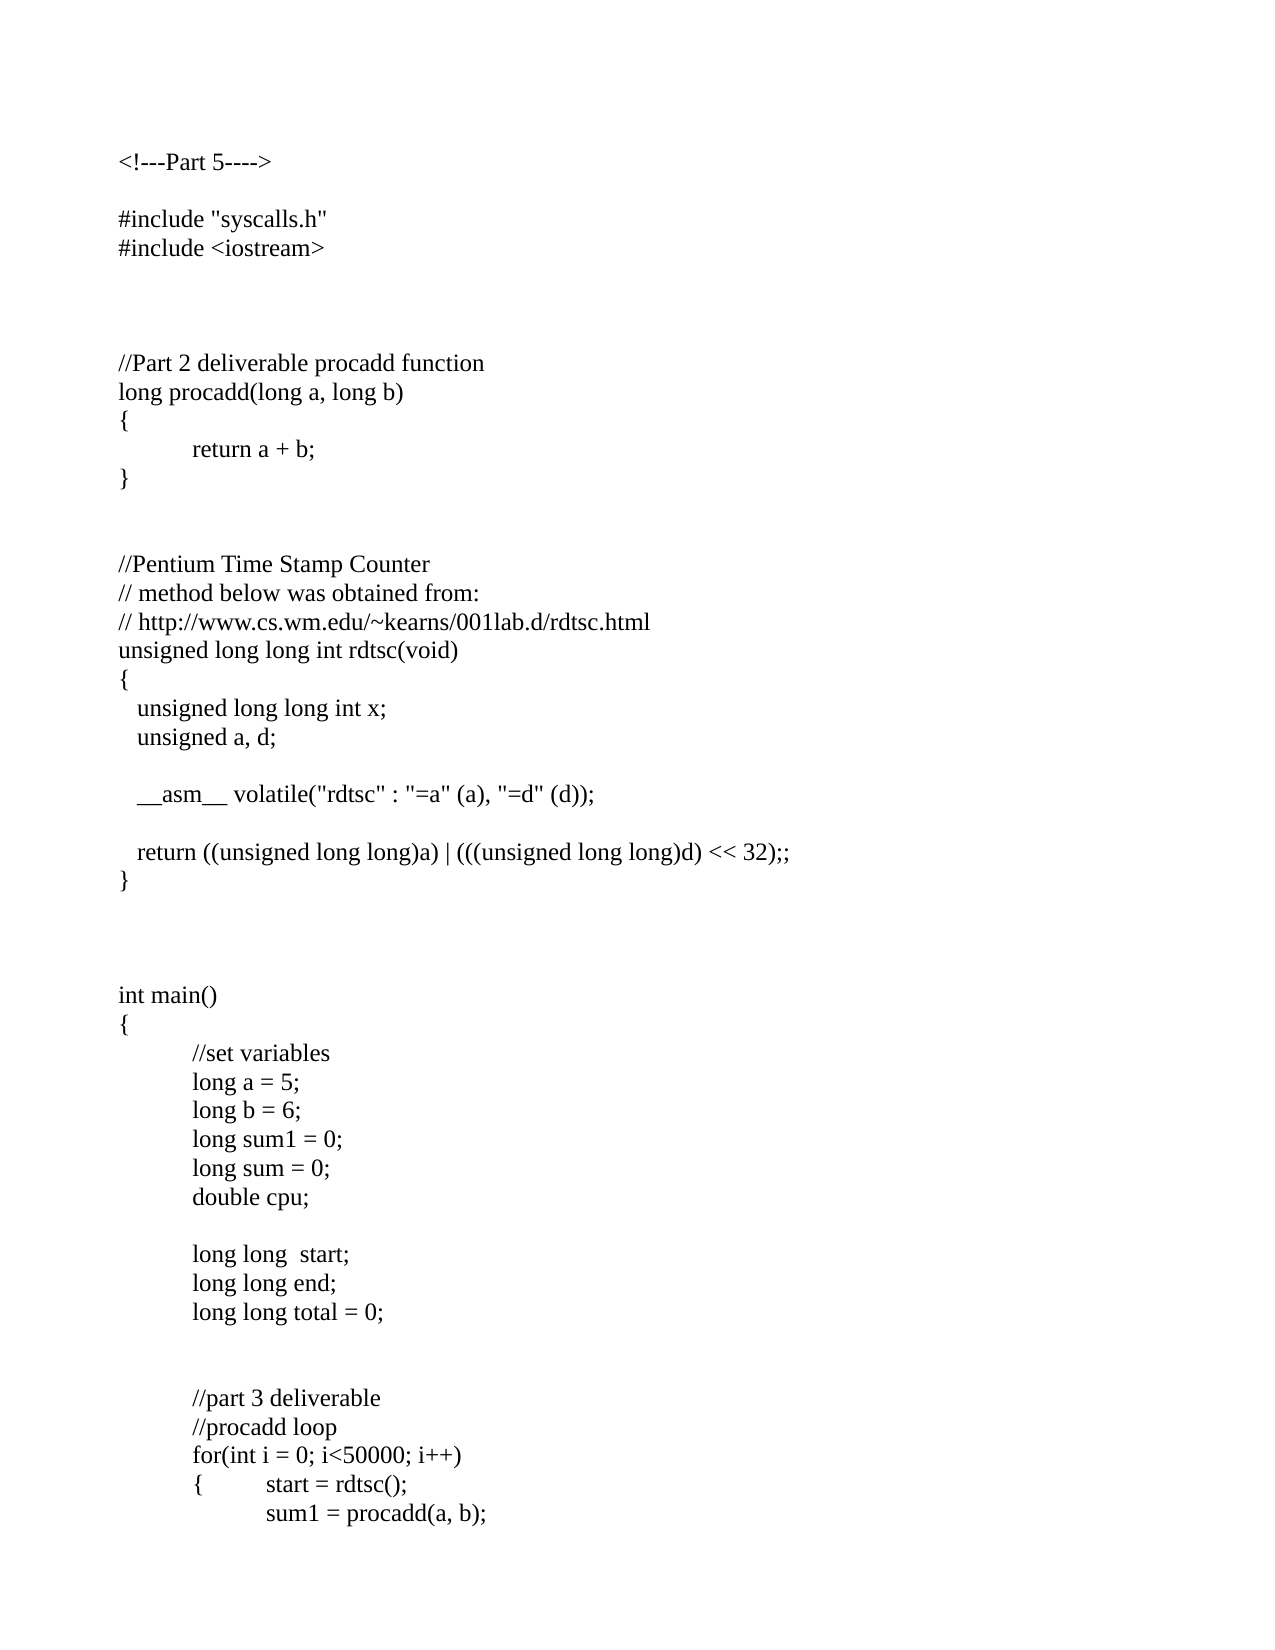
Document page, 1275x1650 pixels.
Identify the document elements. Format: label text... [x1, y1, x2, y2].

text sum1 = procadd(a, b); [118, 1498, 1157, 1527]
text //procadd loop [118, 1412, 1157, 1441]
text int main() [118, 981, 1157, 1009]
text { [118, 1009, 1157, 1038]
text unsigned long long int x; [118, 693, 1157, 722]
text // http://www.cs.wm.edu/~kearns/001lab.d/rdtsc.html [118, 607, 1157, 636]
text double cpu; [118, 1182, 1157, 1211]
text } [118, 463, 1157, 492]
text long long start; [118, 1239, 1157, 1268]
text return a + b; [118, 434, 1157, 463]
text unsigned long long int rdtsc(void) [118, 636, 1157, 664]
text long sum = 0; [118, 1153, 1157, 1182]
text for(int i = 0; i<50000; i++) [118, 1441, 1157, 1469]
text long long total = 0; [118, 1297, 1157, 1326]
text //Pentium Time Stamp Counter [118, 549, 1157, 578]
text // method below was obtained from: [118, 578, 1157, 607]
text long b = 6; [118, 1096, 1157, 1124]
text //part 3 deliverable [118, 1383, 1157, 1412]
text long procadd(long a, long b) [118, 377, 1157, 406]
text <!---Part 5----> [118, 147, 1157, 176]
text #include <iostream> [118, 233, 1157, 262]
text long a = 5; [118, 1067, 1157, 1096]
text { [118, 406, 1157, 434]
text } [118, 866, 1157, 894]
text long long end; [118, 1268, 1157, 1297]
text { start = rdtsc(); [118, 1469, 1157, 1498]
text #include "syscalls.h" [118, 204, 1157, 233]
text //Part 2 deliverable procadd function [118, 348, 1157, 377]
text unsigned a, d; [118, 722, 1157, 751]
text return ((unsigned long long)a) | (((unsigned long long)d) << 32);; [118, 837, 1157, 866]
text { [118, 664, 1157, 693]
text __asm__ volatile("rdtsc" : "=a" (a), "=d" (d)); [118, 779, 1157, 808]
text long sum1 = 0; [118, 1124, 1157, 1153]
text //set variables [118, 1038, 1157, 1067]
